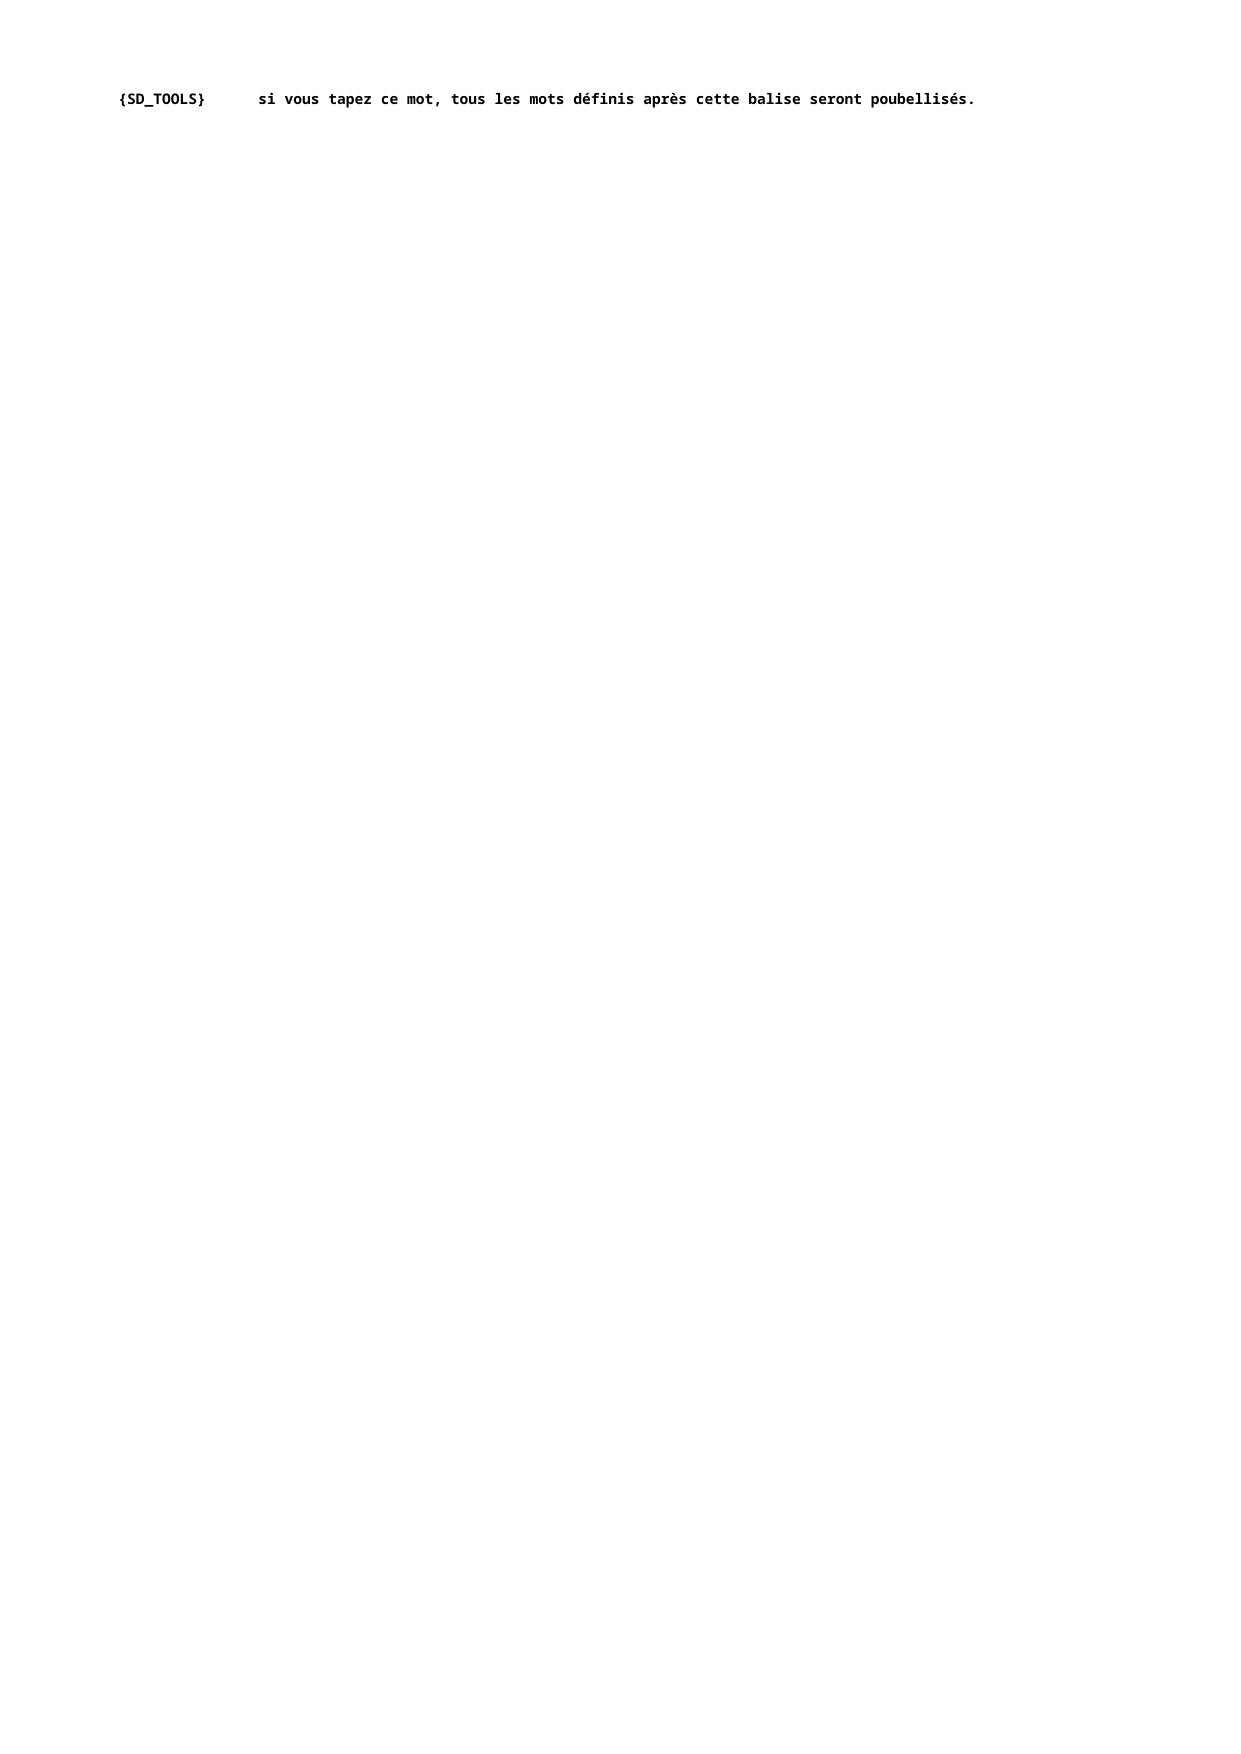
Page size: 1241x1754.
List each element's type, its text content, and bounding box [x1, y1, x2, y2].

text {SD_TOOLS} si vous tapez ce mot, tous les mots définis après cette balise seront poubellisés. [118, 88, 1181, 108]
